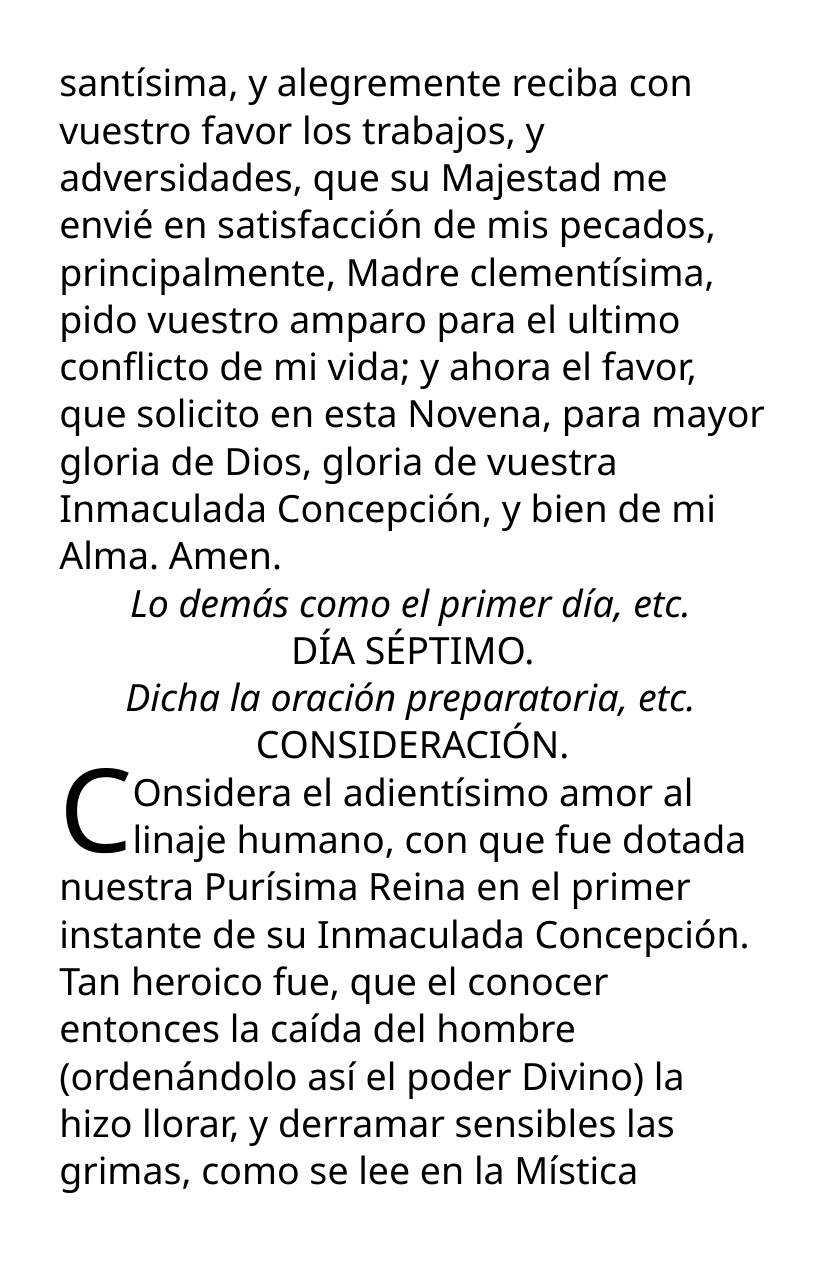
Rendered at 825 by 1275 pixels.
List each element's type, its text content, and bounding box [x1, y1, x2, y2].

text santísima, y alegremente reciba con vuestro favor los trabajos, y adversidades, que su Majestad me envié en satisfacción de mis pecados, principalmente, Madre clementísima, pido vuestro amparo para el ultimo conflicto de mi vida; y ahora el favor, que solicito en esta Novena, para mayor gloria de Dios, gloria de vuestra Inmaculada Concepción, y bien de mi Alma. Amen. [59, 59, 766, 579]
text DÍA SÉPTIMO. [59, 627, 766, 674]
text CONSIDERACIÓN. [59, 721, 766, 768]
text Dicha la oración preparatoria, etc. [59, 674, 766, 721]
text COnsidera el adientísimo amor al linaje humano, con que fue dotada nuestra Purísima Reina en el primer instante de su Inmaculada Concepción. Tan heroico fue, que el conocer entonces la caída del hombre (ordenándolo así el poder Divino) la hizo llorar, y derramar sensibles las grimas, como se lee en la Mística [59, 768, 766, 1194]
text Lo demás como el primer día, etc. [59, 579, 766, 627]
